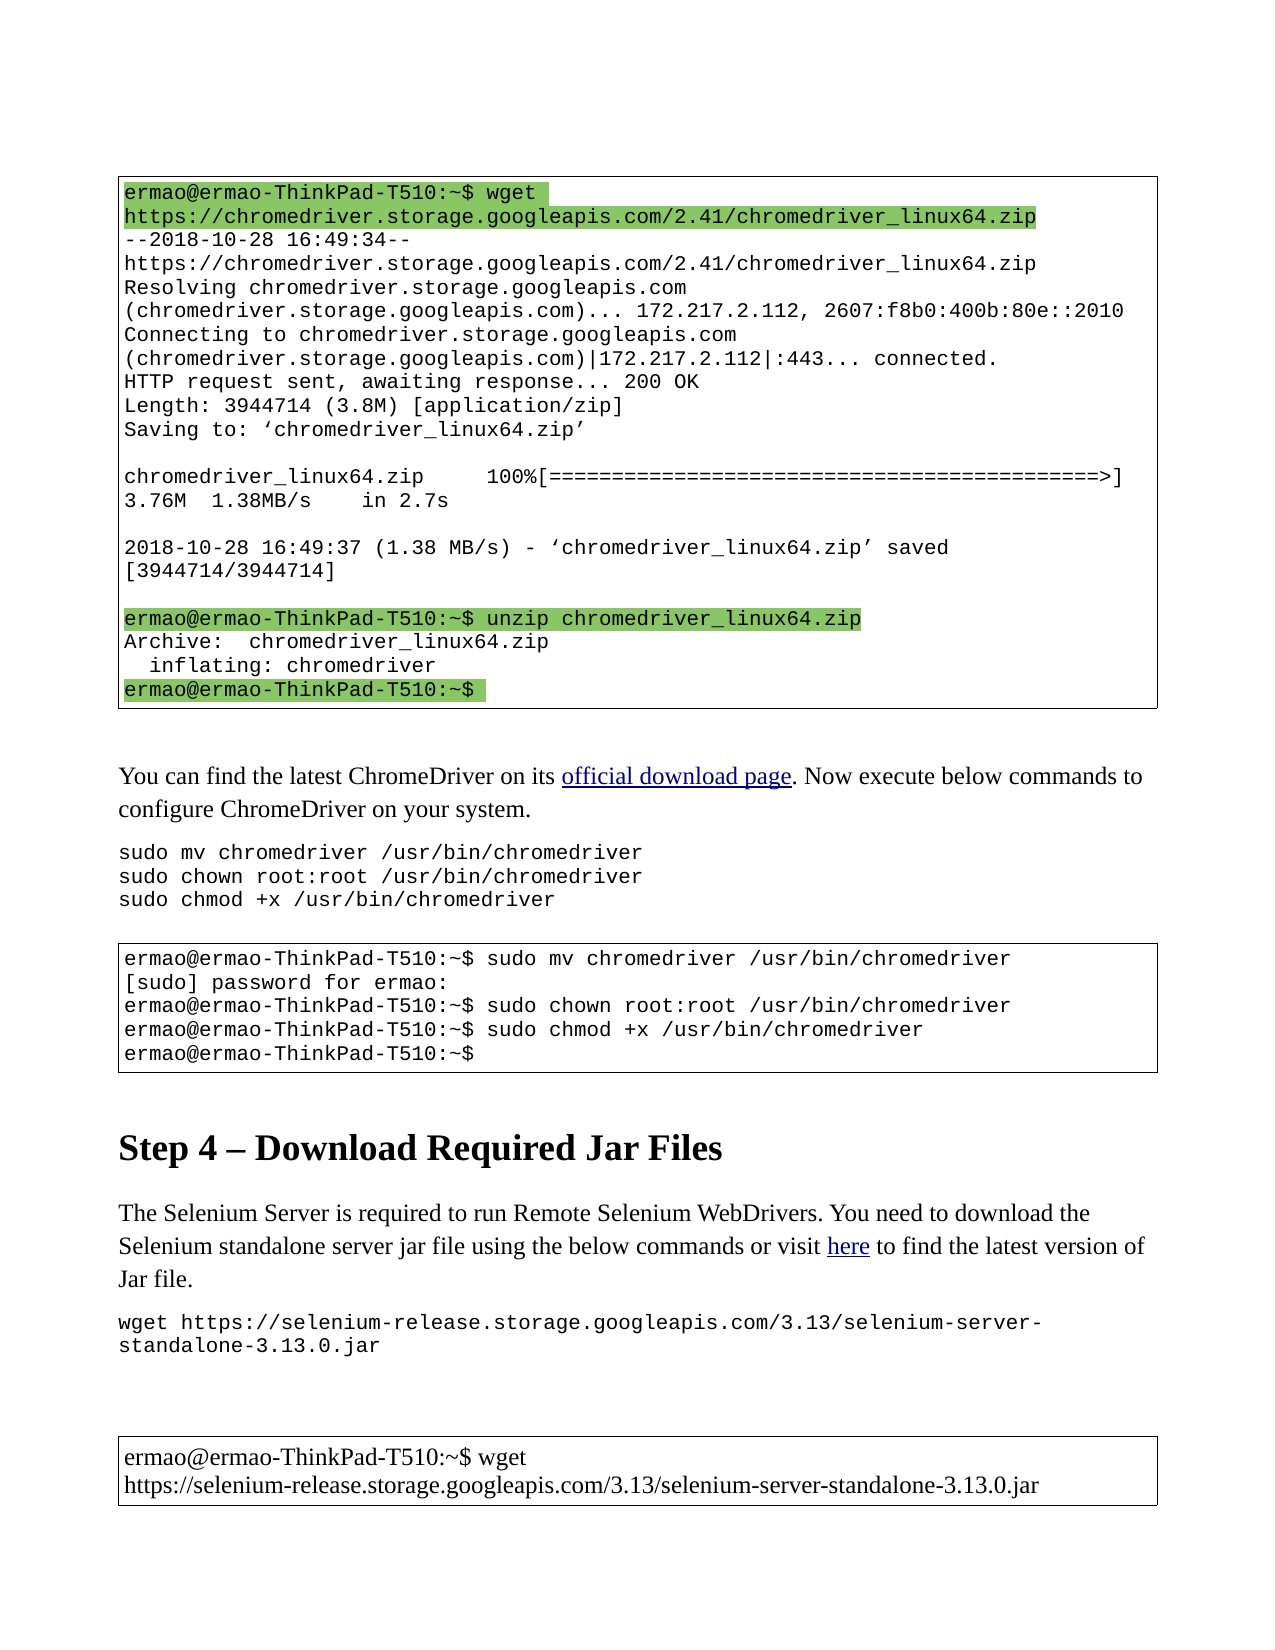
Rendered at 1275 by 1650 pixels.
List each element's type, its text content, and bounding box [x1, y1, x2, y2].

subtitle Step 4 – Download Required Jar Files [118, 1125, 1157, 1168]
table_header ermao@ermao-ThinkPad-T510:~$ wget https://selenium-release.storage.googleapis.com/3.13/selenium-server-standalone-3.13.0.jar [119, 1437, 1157, 1505]
table_header ermao@ermao-ThinkPad-T510:~$ sudo mv chromedriver /usr/bin/chromedriver [sudo] password for ermao: ermao@ermao-ThinkPad-T510:~$ sudo chown root:root /usr/bin/chromedriver ermao@ermao-ThinkPad-T510:~$ sudo chmod +x /usr/bin/chromedriver ermao@ermao-ThinkPad-T510:~$ [119, 944, 1157, 1072]
text sudo chmod +x /usr/bin/chromedriver [118, 889, 1157, 913]
table_header ermao@ermao-ThinkPad-T510:~$ wget https://chromedriver.storage.googleapis.com/2.41/chromedriver_linux64.zip --2018-10-28 16:49:34-- https://chromedriver.storage.googleapis.com/2.41/chromedriver_linux64.zip Resolving chromedriver.storage.googleapis.com (chromedriver.storage.googleapis.com)... 172.217.2.112, 2607:f8b0:400b:80e::2010 Connecting to chromedriver.storage.googleapis.com (chromedriver.storage.googleapis.com)|172.217.2.112|:443... connected. HTTP request sent, awaiting response... 200 OK Length: 3944714 (3.8M) [application/zip] Saving to: ‘chromedriver_linux64.zip’ chromedriver_linux64.zip 100%[============================================>] 3.76M 1.38MB/s in 2.7s 2018-10-28 16:49:37 (1.38 MB/s) - ‘chromedriver_linux64.zip’ saved [3944714/3944714] ermao@ermao-ThinkPad-T510:~$ unzip chromedriver_linux64.zip Archive: chromedriver_linux64.zip inflating: chromedriver ermao@ermao-ThinkPad-T510:~$ [119, 177, 1157, 708]
text wget https://selenium-release.storage.googleapis.com/3.13/selenium-server-standalone-3.13.0.jar [118, 1312, 1157, 1359]
text You can find the latest ChromeDriver on its official download page. Now execute below commands to configure ChromeDriver on your system. [118, 761, 1157, 823]
text sudo chown root:root /usr/bin/chromedriver [118, 866, 1157, 889]
text sudo mv chromedriver /usr/bin/chromedriver [118, 842, 1157, 866]
text The Selenium Server is required to run Remote Selenium WebDrivers. You need to download the Selenium standalone server jar file using the below commands or visit here to find the latest version of Jar file. [118, 1198, 1157, 1293]
